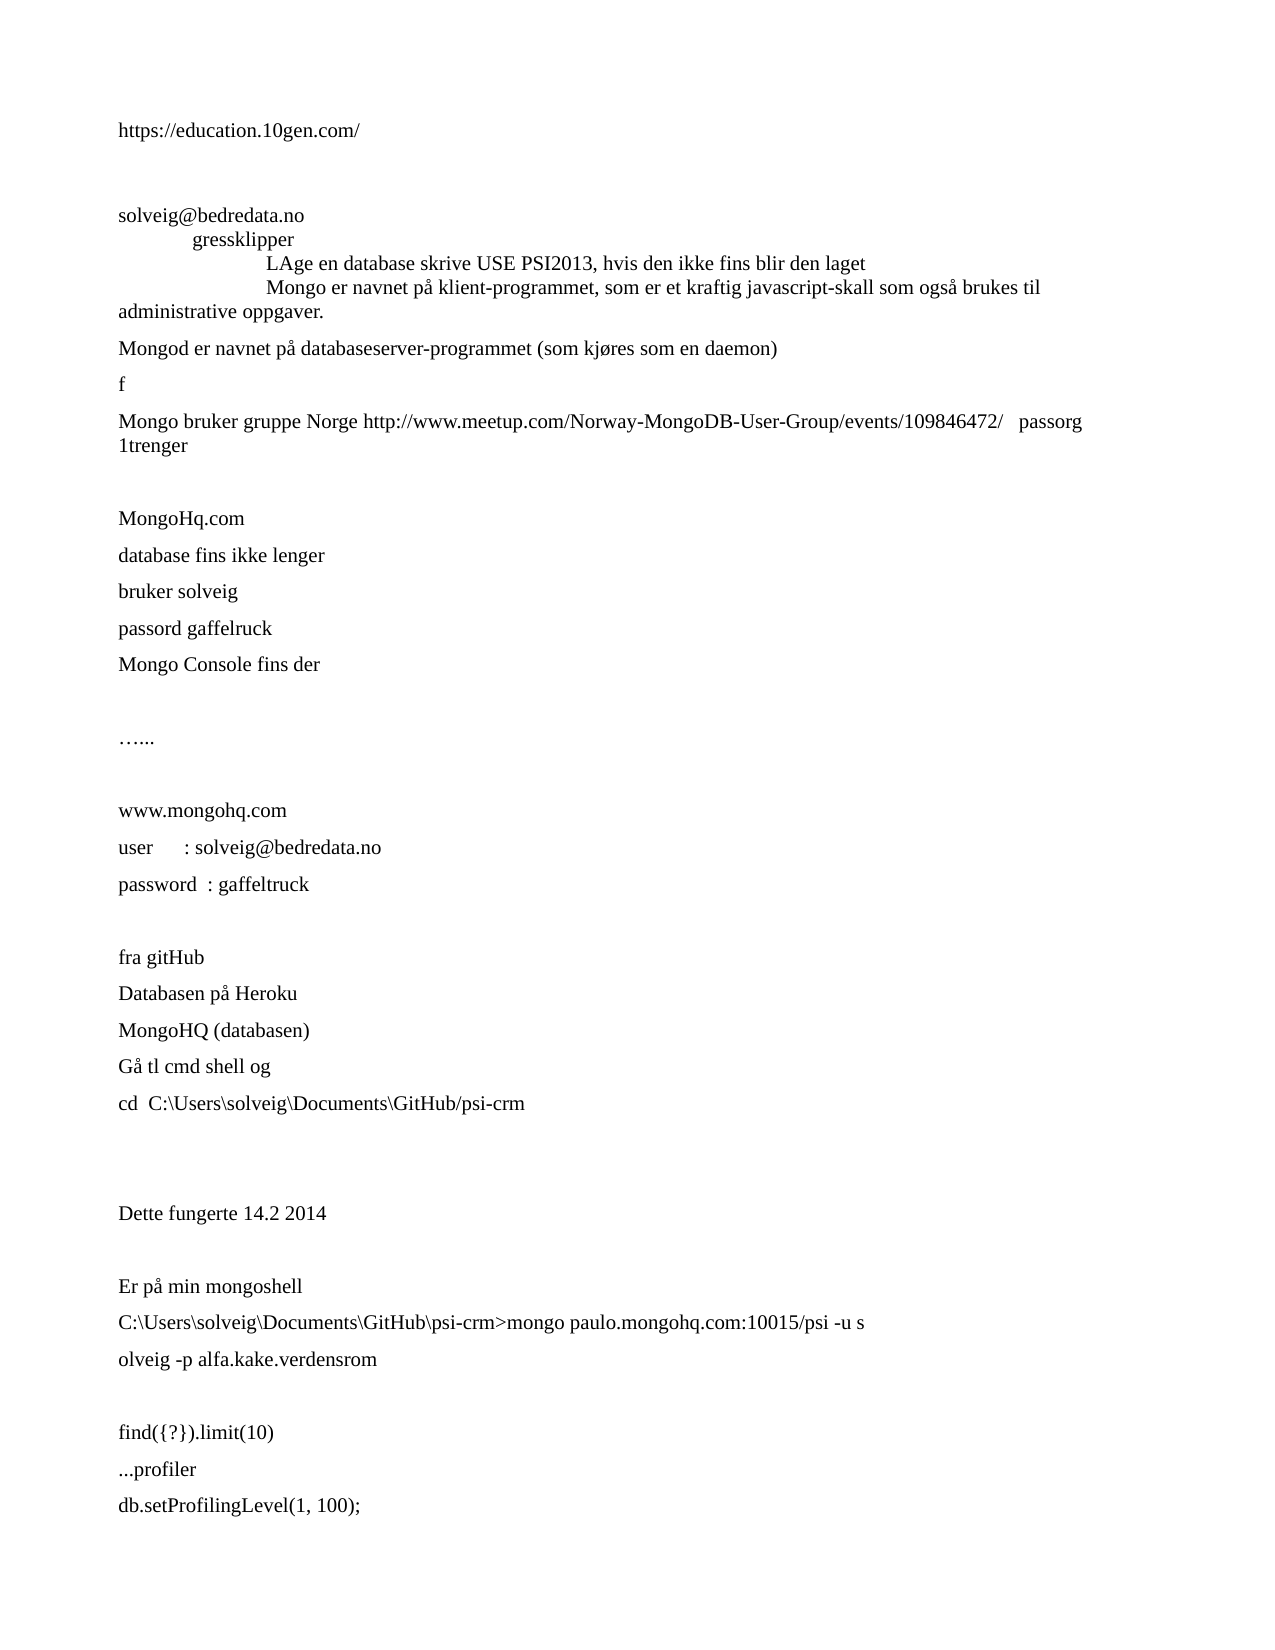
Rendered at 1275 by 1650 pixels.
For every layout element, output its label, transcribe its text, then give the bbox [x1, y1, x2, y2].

text Gå tl cmd shell og [118, 1054, 1157, 1078]
text password : gaffeltruck [118, 872, 1157, 896]
text …... [118, 725, 1157, 749]
text Dette fungerte 14.2 2014 [118, 1201, 1157, 1225]
text olveig -p alfa.kake.verdensrom [118, 1347, 1157, 1371]
text db.setProfilingLevel(1, 100); [118, 1493, 1157, 1517]
text Databasen på Heroku [118, 981, 1157, 1005]
text cd C:\Users\solveig\Documents\GitHub/psi-crm [118, 1091, 1157, 1115]
text https://education.10gen.com/ [118, 118, 1157, 190]
text Mongod er navnet på databaseserver-programmet (som kjøres som en daemon) [118, 336, 1157, 360]
text user : solveig@bedredata.no [118, 835, 1157, 859]
text fra gitHub [118, 945, 1157, 969]
text MongoHQ (databasen) [118, 1018, 1157, 1042]
text MongoHq.com [118, 506, 1157, 530]
text Mongo Console fins der [118, 652, 1157, 676]
text www.mongohq.com [118, 798, 1157, 822]
text find({?}).limit(10) [118, 1420, 1157, 1444]
text f [118, 372, 1157, 396]
text solveig@bedredata.no gressklipper LAge en database skrive USE PSI2013, hvis den ikke fins blir den laget Mongo er navnet på klient-programmet, som er et kraftig javascript-skall som også brukes til administrative oppgaver. [118, 203, 1157, 323]
text database fins ikke lenger [118, 542, 1157, 567]
text C:\Users\solveig\Documents\GitHub\psi-crm>mongo paulo.mongohq.com:10015/psi -u s [118, 1310, 1157, 1334]
text bruker solveig [118, 579, 1157, 603]
text passord gaffelruck [118, 616, 1157, 640]
text Er på min mongoshell [118, 1274, 1157, 1298]
text ...profiler [118, 1457, 1157, 1481]
text Mongo bruker gruppe Norge http://www.meetup.com/Norway-MongoDB-User-Group/events/109846472/ passorg 1trenger [118, 409, 1157, 457]
